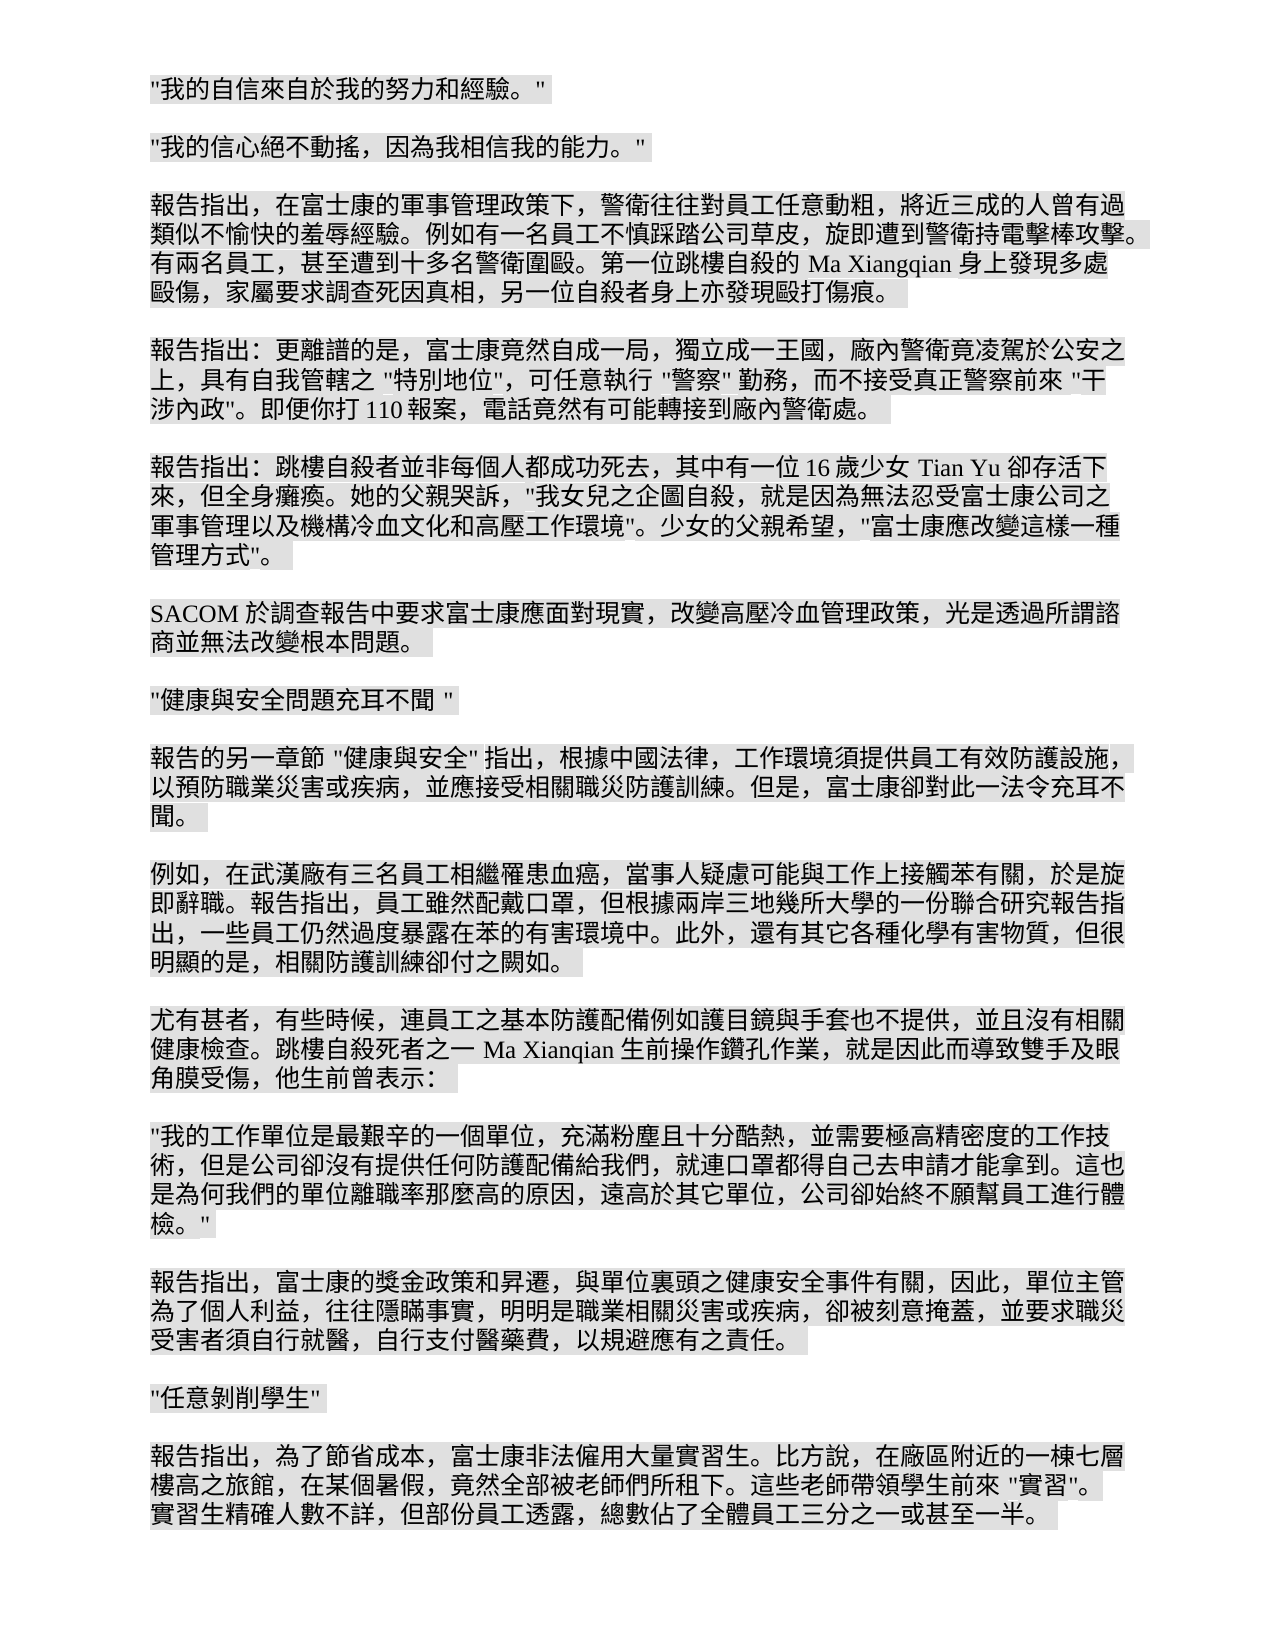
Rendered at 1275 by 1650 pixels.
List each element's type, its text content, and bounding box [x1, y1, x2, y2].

text 卡韓政變 (60)：假如我是郭台銘 陳真 2019. 05. 26. 假如我是郭台銘，做為一個人，出於某種良知，出於某種正直的緣故，我只有兩條路可走：一是跳樓自殺，以表懺悔；一是洗心革面，把自己的公司弄好，切實改進種種黑心行徑，在尊重基本人權與相關法律的前提下，追求合理利潤，而非貪圖最大非法暴利。 香港有個非政府組織叫做 Students and Scholars Against Corporate Misbehaviour (簡稱SACOM)，中文叫做 "大學師生監察無良企業行動"，成立於2005年，是郭台銘口中的垃圾、走狗，曾提名郭董的富士康角逐2011年《Public Eye Award》（世界無良黑心企業獎）。 這獎項是由瑞士非政府組織《The Berne Declaration》及瑞士綠色和平組織所合辦，目的是舉發全世界對於社會文明發展或生態造成嚴重危害的無良黑心企業，公開其敗行劣跡，使其黑心作為獲得世人之監督與制裁。 據其資料顯示：其他入圍者全是響叮噹的跨國企業，包括鼓吹侵略伊拉克戰爭的殼牌石油 (荷蘭皇家殼牌設在美國的跨國石油公司)、英國石油公司（BP，在墨西哥灣造成大量漏油污染）、南非礦業公司 AngloGold Ashanti（在迦納開採金礦造成土地污染）、瑞士電力公司 Axpo（向俄羅斯造成嚴重放射線污染的工廠購買鈾）、芬蘭能源公司Neste Oil（大量採購棕欄油製造生質燃料，加速雨林砍伐）、美國菸草公司Philip Morris（向烏拉圭施壓，要求修改衛生政策以配合菸草業營利需求）等等。套一句台灣人向來喜歡使用的辭彙，這叫做："全世界都在看！" 說起來，郭董也算是一種另類的 "台灣之光"。 其實，想入圍 "世界無良黑心企業獎" 並不容易，至少要符合一項標準就是："對於社會文明發展或生態造成嚴重危害"。對此，SACOM 曾針對富士康發表一篇長達24頁五萬多字的英文調查報告，標題叫做 "Workers as Machines: Military Management in Foxconn" (把工人當成機器使用：論富士康之軍事管理政策)： https://bit.ly/2X78k3p 我沒法逐字翻譯，簡單摘要一些內容如下： "必須比機器還要快" 報告提到，富士康做為蘋果代工廠，儘管相關產業利潤逐年下降，但它之獲利卻依舊蒸蒸日上，根本原因之一就在於它 "持續壓榨勞力以節省成本，維持所謂競爭力"。 2010年一月到八月之間，十八名16歲至25歲富士康年輕員工跳樓自殺，引起世人關注其生產線員工之悲慘處境。報告指出："富士康的公司政策之終極原則就是利益最大化，至於員工的尊嚴及基本福利卻絲毫得不到任何重視"。 報告指出，"富士康並非是唯一應該遭受譴責的企業，但它毫無疑問是一家最為典型的黑心企業，藉著不斷非法壓榨員工來促進生產，把員工當成無生命的機器那樣剝削"。 報告指出：當十八名員工跳樓自殺的悲劇發生後，篤信鬼神的郭台銘的第一個改進措施居然是 "聘請法師來驅魔，驅逐邪靈"。第二個改進措施是：指控死者貪圖撫恤金。第三個措施則是把死因歸咎於死者生前之個人男女情感問題或個人負債。 報告指出：富士康為了規避責任，居然要求員工簽署一份 "不自殺切結書"，保證日後就算自殺，"家屬也不可依法向公司請求撫恤金，並保證不會因此妨礙公司名譽"。 報告指出，富士康始終不願面對造成一連串自殺悲劇事件的真正原因，亦即公司在管理上出了問題：包括違法低薪扣薪，嚴重強迫超時工作及嚴苛軍事管理等等。 儘管富士康管理階層斷然否認血汗工廠的指控 (陳真按：郭董倒是不否認，反而以血汗工廠為傲)，但種種事實顯示：該公司在扣減應有加班費及強迫超時工作等方面持續違法經營。例如2008年，每個月加班時數竟高達120小時。然而，根據中國法律規定，每個月加班上限僅為36小時。在強迫勞動下，很多員工連續工作14天，而且沒有獲得應有的加班費。這些違法現象在富士康極為普遍，有的廠區甚至每個月加班時數高達140小時。 報告指出：儘管員工極度疲憊，卻無法拒絕加班，因為富士康要求員工必須簽署一份 "自願加班切結書"。不但強迫超時工作，而且沒有依法給予應有的津貼或加班費，並想方設法東扣西扣。比方說，假日理應雙倍薪資，但公司並沒有依法給付，特別是生產線員工，遭受非法剝削最為嚴重。 報告指出：為了追求公司利益最大化，富士康員工被當成機器那樣工作，"每天連續工作至少10小時以上，其間沒有一秒鐘的休息"。一位員工表示，事實上他們不是被當成機器，而是被強迫 "必須比機器還要快"。 報告分析指出，追求最大利潤之極其惡劣的工作環境，加上非人性的軍事管理，使得富士康員工的離職率異常地高。比方說深圳廠有42萬員工，但是工作年資超過五年者僅有2萬人，超過一半的員工 (大約22萬人)僅僅工作六個月。公司每年大約會有 35%的員工離職，主要就是因為無法忍受非人的工作環境與低薪問題。 "絕對服從" 是富士康天條 報告中有一章節，標題是 "絕對服從"，裏頭說，郭董有句名言："出了實驗室之外，就沒有高科技可言，唯一原則就是紀律"。換言之，"絕對服從" 就是郭董企業的天條。 報告指出，在 "絕對服從" 的軍事管理下，員工往往遭受惡劣對待。一位員工說，"我們不過就是來找份工作，但是公司卻把我們當成乞丐來討飯吃"。每當詢問富士康員工對於公司有無需要改進之處？大家往往回答說： "希望公司可以文明些"，不要動不動就大吼大罵。 報告指出，為了以最低成本追求最大利潤，富士康不斷逼迫員工提高產能。一旦既定目標達成，馬上就會把目標提昇得更高，以便從員工身上完全壓榨出最大產能；並且會在生產過程中故意製造陷阱，如果員工沒有及時發現，就會受到嚴懲，使得員工工作壓力更大。 報告指出，所有富士康員工都被要求必須全神貫注在工作上，"彼此不准交談，甚至不准笑，不准伸懶腰，不准移動身體，否則就會招來管理者一陣痛罵"。有位決定辭職的受訪女員工表示："在這樣一種冷血的工作環境下，我變得很憂鬱，我完全沒有人可以說話。我想，我要是繼續在富士康工作，應該也會跟著大家去跳樓自殺。" 報告指出，很多員工必須一整天站著工作，而且公司要求他們必須 "維持像軍人一樣的站姿"。即使是那些可以坐著工作的員工，也被要求必須 "坐成一直線"，否則就會動輒挨罵。 富士康表示，每兩小時可休息10分鐘，但許多員工表明這絕非事實，除非當天產能目標已達成。可是，即便可以休息，短短10分鐘，事實上連更換工作服跑去上個廁所的時間也不夠。而且，就連上個廁所都要事先得到部門主管的批准之後才能去。 "效法文革的軍事管理" 報告指出："大部份受訪員工均表明，曾經因為一點點微不足道的小錯誤或是動作太慢而遭到主管咆哮；除了辱罵之外，還包括實質處罰"。比方說，一位年僅25歲的富士康孫姓工程師 (Sun Danyung)，在他從12樓跳樓自殺之前，在網上留言表示他一生從未被人如此羞辱過，並指控富士康主管簡直就像是一群黑幫份子。一連串跳樓自殺事件的第一位自殺者，年僅19歲，叫做Ma Xianqian，自殺前亦曾遭受公司霸凌，被公司強迫打掃廁所及洗地板做為一種羞辱性的處罰。 報告指出，富士康採取一種 "記點制"，員工在工作上稍微犯了點錯，就會被記點，藉以任意扣減獎金。除了羞辱性處罰及咆哮辱罵和扣減獎金之外，還有一種處罰方式就是強迫員工罰寫 "郭語錄" 三百遍。 另外，還會要求員工在所有同事面前被公開羞辱痛罵，並強迫公開認錯，進行自我批判；或是在公告欄上發布，公告周知。報告指出，種種羞辱員工的方式，效法文革作法。 報告並列舉了數條 "郭語錄"，例如： "嚴苛的工作環境就是一種好事。" "研究你的對手。" "饑餓的人，心裡想得特別清楚。" "我的自信來自於我的努力和經驗。" "我的信心絕不動搖，因為我相信我的能力。" 報告指出，在富士康的軍事管理政策下，警衛往往對員工任意動粗，將近三成的人曾有過類似不愉快的羞辱經驗。例如有一名員工不慎踩踏公司草皮，旋即遭到警衛持電擊棒攻擊。有兩名員工，甚至遭到十多名警衛圍毆。第一位跳樓自殺的 Ma Xiangqian 身上發現多處毆傷，家屬要求調查死因真相，另一位自殺者身上亦發現毆打傷痕。 報告指出：更離譜的是，富士康竟然自成一局，獨立成一王國，廠內警衛竟凌駕於公安之上，具有自我管轄之 "特別地位"，可任意執行 "警察" 勤務，而不接受真正警察前來 "干涉內政"。即便你打110報案，電話竟然有可能轉接到廠內警衛處。 報告指出：跳樓自殺者並非每個人都成功死去，其中有一位16歲少女 Tian Yu 卻存活下來，但全身癱瘓。她的父親哭訴，"我女兒之企圖自殺，就是因為無法忍受富士康公司之軍事管理以及機構冷血文化和高壓工作環境"。少女的父親希望，"富士康應改變這樣一種管理方式"。 SACOM 於調查報告中要求富士康應面對現實，改變高壓冷血管理政策，光是透過所謂諮商並無法改變根本問題。 "健康與安全問題充耳不聞 " 報告的另一章節 "健康與安全" 指出，根據中國法律，工作環境須提供員工有效防護設施，以預防職業災害或疾病，並應接受相關職災防護訓練。但是，富士康卻對此一法令充耳不聞。 例如，在武漢廠有三名員工相繼罹患血癌，當事人疑慮可能與工作上接觸苯有關，於是旋即辭職。報告指出，員工雖然配戴口罩，但根據兩岸三地幾所大學的一份聯合研究報告指出，一些員工仍然過度暴露在苯的有害環境中。此外，還有其它各種化學有害物質，但很明顯的是，相關防護訓練卻付之闕如。 尤有甚者，有些時候，連員工之基本防護配備例如護目鏡與手套也不提供，並且沒有相關健康檢查。跳樓自殺死者之一 Ma Xianqian 生前操作鑽孔作業，就是因此而導致雙手及眼角膜受傷，他生前曾表示： "我的工作單位是最艱辛的一個單位，充滿粉塵且十分酷熱，並需要極高精密度的工作技術，但是公司卻沒有提供任何防護配備給我們，就連口罩都得自己去申請才能拿到。這也是為何我們的單位離職率那麼高的原因，遠高於其它單位，公司卻始終不願幫員工進行體檢。" 報告指出，富士康的獎金政策和昇遷，與單位裏頭之健康安全事件有關，因此，單位主管為了個人利益，往往隱瞞事實，明明是職業相關災害或疾病，卻被刻意掩蓋，並要求職災受害者須自行就醫，自行支付醫藥費，以規避應有之責任。 "任意剝削學生" 報告指出，為了節省成本，富士康非法僱用大量實習生。比方說，在廠區附近的一棟七層樓高之旅館，在某個暑假，竟然全部被老師們所租下。這些老師帶領學生前來 "實習"。實習生精確人數不詳，但部份員工透露，總數佔了全體員工三分之一或甚至一半。 報告指出，富士康本身沒法找來為數十萬以上之龐大實習生充當廉價人力，而是透過省級政府協助，由數以百計的學校配合動員，強迫學生勞動。學生們表示，他們不得不服從，倘若不從將會被退學。報告更進一步精確指出各廠區與各單位之廉價實習生佔比，甚至高達一半以上。 報告指出，富士康惡劣之處在於任意剝削學生。依據中國各項法令，實習生必須受到更嚴格的保護與保障，並應以學習和教育為目標，而非充當公司廉價勞力。 中國法律並規定，實習生一天最高工作時數是八小時。但是，在富士康，廉價實習生卻完全就是被當成正式員工來使用，沒有一個學生能免於強迫超時工作與輪值夜班。而且，他們雖然被當成正式員工利用，卻完全沒有正式員工之法定勞動福利與權利保障，也沒有任何社會保險，並缺乏契約保護，只能任人宰割。實習生之工作內容，跟他們所學往往沒有關連，卻以 "實習" 為名，強制派遣，純粹充當廉價人力，任由公司剝削。 "文革作風無處不在" 報告指出，富士康的不人道軍事管理政策不但運用在工作場合，竟也延伸到宿舍。比方說，洗完澡不准在房間內吹乾頭髮，也不准超過晚上十一點半卻還沒返回寢室。一旦違規，就會被要求寫悔過書，並且連同違規者姓名、照片及工作號碼、工作證及悔過書，一併公告，藉以羞辱當事人，文革作風無處不在。 悔過書標準格式如下："我叫什麼名字，我做錯了事，我保證絕不會再在房間內吹頭髮"。 報告指出，"只要是屬於富士康的區域，不管是工作單位、寢室宿舍、餐廳或販賣部等等，一概採取這類羞辱性的高壓軍事管理，使得員工不管是上班或下班都完全處於一種孤立、孤獨狀態，且無一刻喘息空間"。 "所謂工會，專門圖利公司" 報告指出，富士康副總裁曾表示公司普設工會組織。但是事實上，半數以上的受訪者表示根本不知道那是什麼東西，毫無功能，形同虛設。遇有勞資爭議或工作問題，員工也不會向工會求助，因為他們知道工會由公司所掌控，不會替勞工爭取權益。 富士康工會之荒腔走板，到了這樣一種肆無忌憚的程度：工會主席竟然是由專門為富士康擦脂抹粉的公關部主任 (郭台銘的秘書) 所擔任。員工自然也不可能相信這樣一種工會組織會替員工發聲，爭取應有權益。 一位受訪員工指出，"所謂工會，就是專門在替公司謀福利、做形象，比方說向員工募款賑災"。另一名員工則說："工會純粹就是一種裝飾品，有時則是辦些團康活動或婚友配對聯誼。這些活動本身或許有一點舒壓效果，但是我們每天都已精疲力竭，怎麼可能還有體力搞那些活動？" 更何況，被要求參與這些活動時，往往必須抽掉單位上十分之一的人力，但產能目標依舊不變，使得員工壓力更大，且無任何超時津貼。 在龍華廠區，有位受訪者表示： "曾經路過工會辦公室，發現裏面好多年輕貌美的女孩，混在一群資深主管當中嘻嘻哈哈，顯然那只是他們和年輕漂亮妹妹打情罵俏的地方，跟我們一般員工扯不上任何關係。工會有所謂緊急熱線，我曾打過一次電話，沒有人接聽。工會這些人基本上就是無事可幹。工會理當是公司與員工之間的溝通橋樑，但實際上卻只圖利公司，討好上司，以謀求個人昇遷"。 " 更多壓榨技巧 " 報告指出，富士康在集體跳樓自殺事件後，成立所謂 "員工關懷中心"，關懷熱線電話是 #78585，接受員工申訴心中不平。但曾經打過申訴熱線的一位受訪者表示，他的申訴電話竟然被轉接到他所申訴的對象手上，那位被申訴的主管於是就警告他說："你既然已經申訴，那我就更不需要理你了"。 另一位員工也有類似遭遇，害得他被主管調離到更加惡劣的工作職務上。整個所謂關懷熱線，不但有可能轉接到主管手上，而且不允許匿名申訴，於是不但沒有減少員工壓力，反而給申訴者招來更不好或更不可測的後果。 報告結論指出，血汗工廠的特色就是充斥大量違法事證，例如違法扣減薪資、沒有替員工投保、工安事件頻傳等等。最近幾年，很多企業被迫改善以符合法律規定，為了 "彌補" 這些 "損失"，於是就在管理上發展出更多壓榨技巧以提高產能，例如規定員工只能站著工作，或是把一項工作打散成各種細小步驟，不斷提高產能目標，或是發動員工彼此之間的競爭以爭取達標獎金等等，基本心態就是把員工當成機器使用。 報告總結：郭董的富士康集團，動用無數資源企圖辯護集體跳樓自殺事件，卻忽略其根本結構上的改革。 後敘：事物輕重 百忙之中，精疲力竭之餘，只能利用這兩天一點零碎時間匆匆做點摘要。我並不想在這事情上妖魔化郭台銘，畢竟一個人總有他的各種面向與角色，善惡非僅一端。再說，相較於一整個世界，郭氏企業不過滄海一粟，微不足道；郭董不只一個，而是千千萬萬個。郭的問題，無非也只是反映整個世界的某種根本問題，亦即各種形式的弱勢者總是遭到強勢一方的任意踐踏。 尤有甚者，相較於郭台銘所屬的美國勢力之長年在全世界到處姦殺擄掠、四處發動戰爭殺害千萬人，郭董企業的那一丁點惡行算得了什麼？ 郭董的問題並不在於他的企業王國所製造的無數問題 "本身"，而在於他根本毫無病識感，甚至以問題為榮，以之為傲，以為整人、傷人很有趣，很厲害，很有什麼 "霸氣"。這樣一種為達目的不擇手段的價值觀與行事風格，事實上也充份反映在郭陣營對於韓國瑜所發動的一連串齷齪攻擊與陰暗抹黑及刻意混淆視聽。 在某個根本意義上，誰當總統並不重要，但是，人們究竟採用什麼樣的手段來達成目的卻極端重要。如果這仍顯得陳義過高，那麼，我們甚至不妨把基本道德原則再大幅往下調整。簡單說，你可以為惡，但你總不能好話說盡，壞事做絕。比方說，你不能一方面糟蹋員工，一方面卻又說你一心以員工為念；你不能一方面總是對人來陰的，奧步不斷，一方面卻又假裝是個正人君子，與被害者稱兄道弟。 我不免要想起那個年紀最小的跳樓自殺者，一個16歲聰慧乖巧的小女孩，受不了壓榨，從十幾層樓高，一縱而下，全身癱瘓。我沒有大約這個年紀的親人，但我有個3歲女兒，我能想像她有一天也會長大成為16歲少女。這樣一個美好生命，就這樣往下跳。你能夠不去想像這個畫面嗎？這事在你心裏頭激不起一點波瀾、引不起一點惆悵嗎？ 在這場權力競逐的所謂總統大選或初選中，我常想到甘地的一句話，他說："The day the power of love overrules the love of power, the world will know peace." 倘若有一天，"the power of love" 總算壓倒了 "the love of power"，也許那才是一切政治、一切事業、一切作為的根本意義所在。 我想把甘地這句話送給韓國瑜，做為我對他的一種期待。但我知道我若這麼做，人們會以為我之批評郭台銘僅僅只是為了一場其實在某個重要意義上根本微不足道的所謂總統大選。 人的一生不過數十寒暑，但人之所見卻能千秋萬載，看見遙遠的將來；我們不可能僅僅只是看重一場選舉，就猶如我們不會看重江河九曲飛奔入海裏頭的一片落葉。落葉本身倘若擁有意義，那是因為它屬於一片海。這海理應是人性之善的永恆歸宿，而非權力文明的競逐總結。 [150, 75, 1125, 1558]
